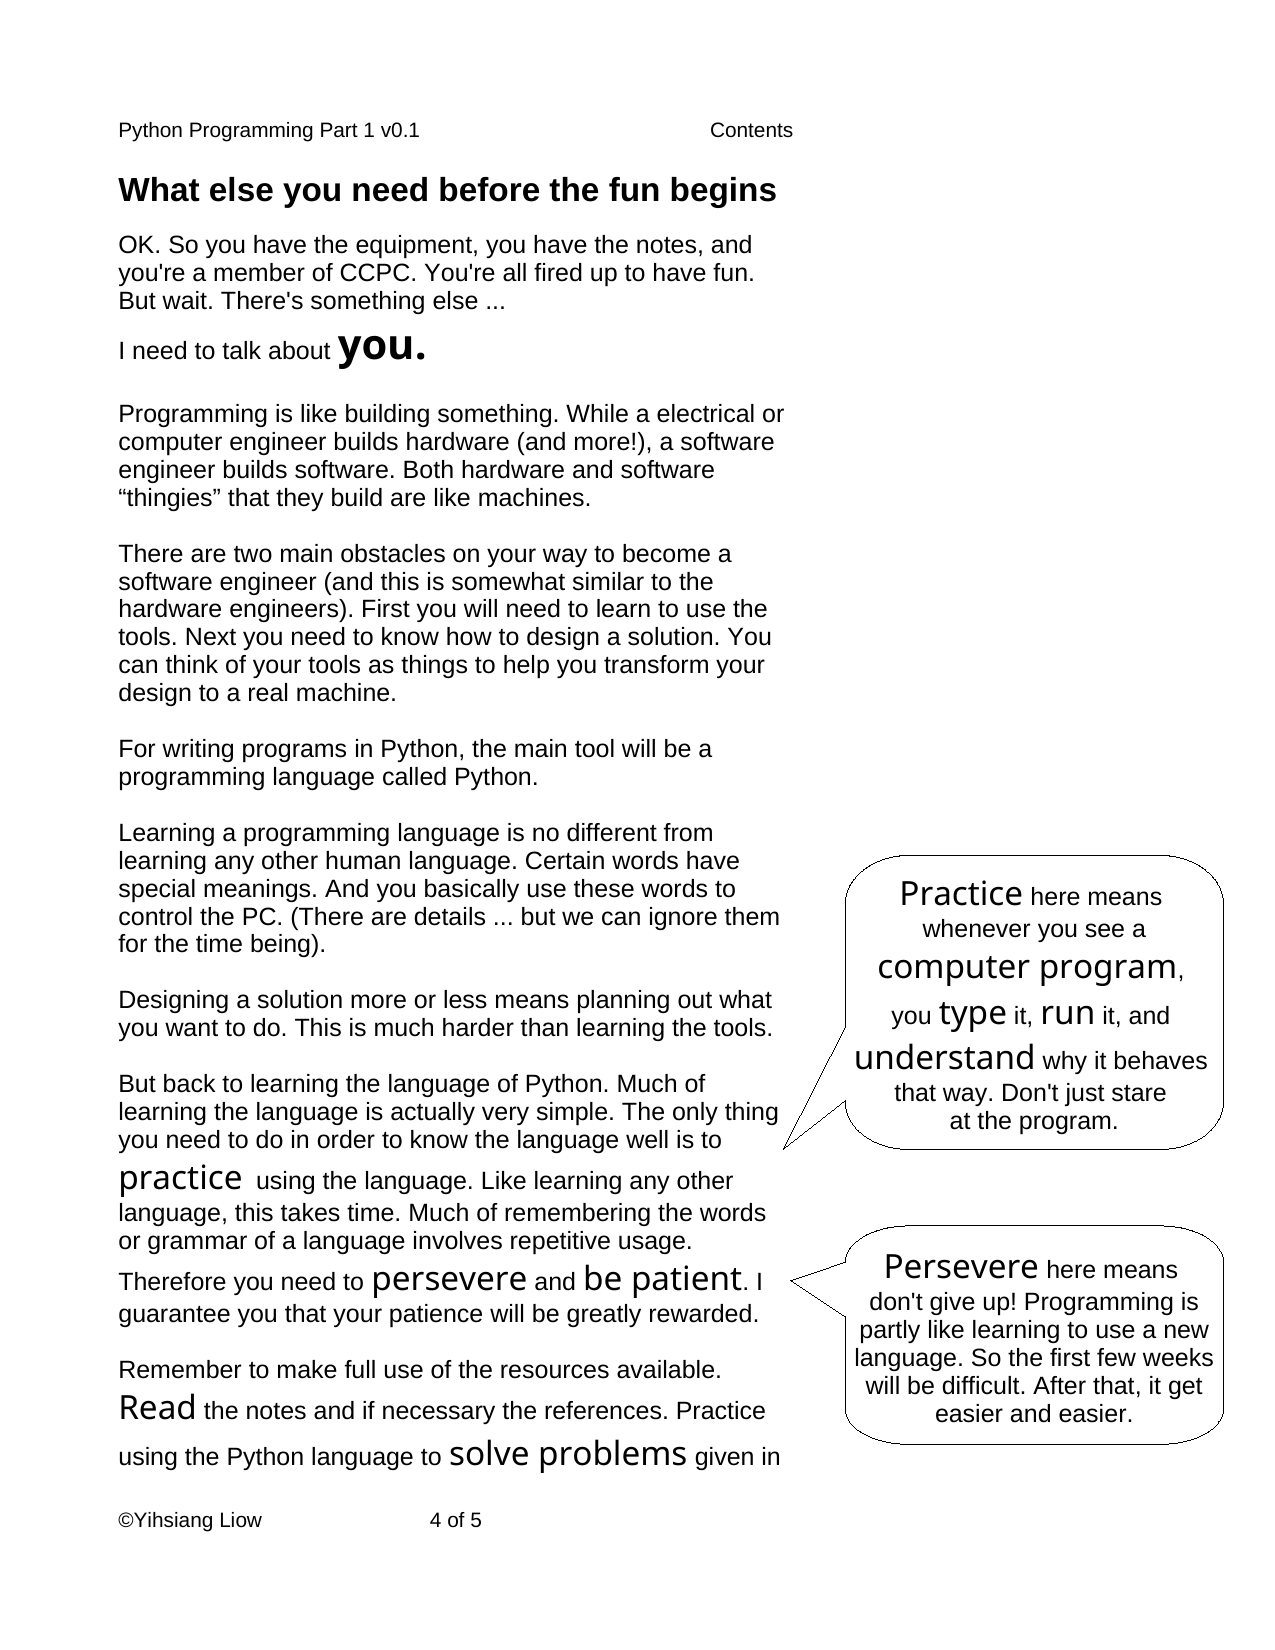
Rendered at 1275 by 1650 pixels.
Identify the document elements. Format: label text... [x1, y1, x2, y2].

text For writing programs in Python, the main tool will be a programming language called Python. [118, 735, 793, 791]
text Learning a programming language is no different from learning any other human language. Certain words have special meanings. And you basically use these words to control the PC. (There are details ... but we can ignore them for the time being). [118, 818, 793, 958]
text I need to talk about you. [118, 315, 793, 372]
text What else you need before the fun begins [118, 171, 793, 208]
text Designing a solution more or less means planning out what you want to do. This is much harder than learning the tools. [118, 986, 793, 1042]
text OK. So you have the equipment, you have the notes, and you're a member of CCPC. You're all fired up to have fun. But wait. There's something else ... [118, 231, 793, 315]
text Remember to make full use of the resources available. Read the notes and if necessary the references. Practice using the Python language to solve problems given in [118, 1356, 793, 1475]
text Programming is like building something. While a electrical or computer engineer builds hardware (and more!), a software engineer builds software. Both hardware and software “thingies” that they build are like machines. [118, 400, 793, 511]
text But back to learning the language of Python. Much of learning the language is actually very simple. The only thing you need to do in order to know the language well is to practice using the language. Like learning any other language, this takes time. Much of remembering the words or grammar of a language involves repetitive usage. Therefore you need to persevere and be patient. I guarantee you that your patience will be greatly rewarded. [118, 1070, 793, 1328]
text There are two main obstacles on your way to become a software engineer (and this is somewhat similar to the hardware engineers). First you will need to learn to use the tools. Next you need to know how to design a solution. You can think of your tools as things to help you transform your design to a real machine. [118, 539, 793, 707]
